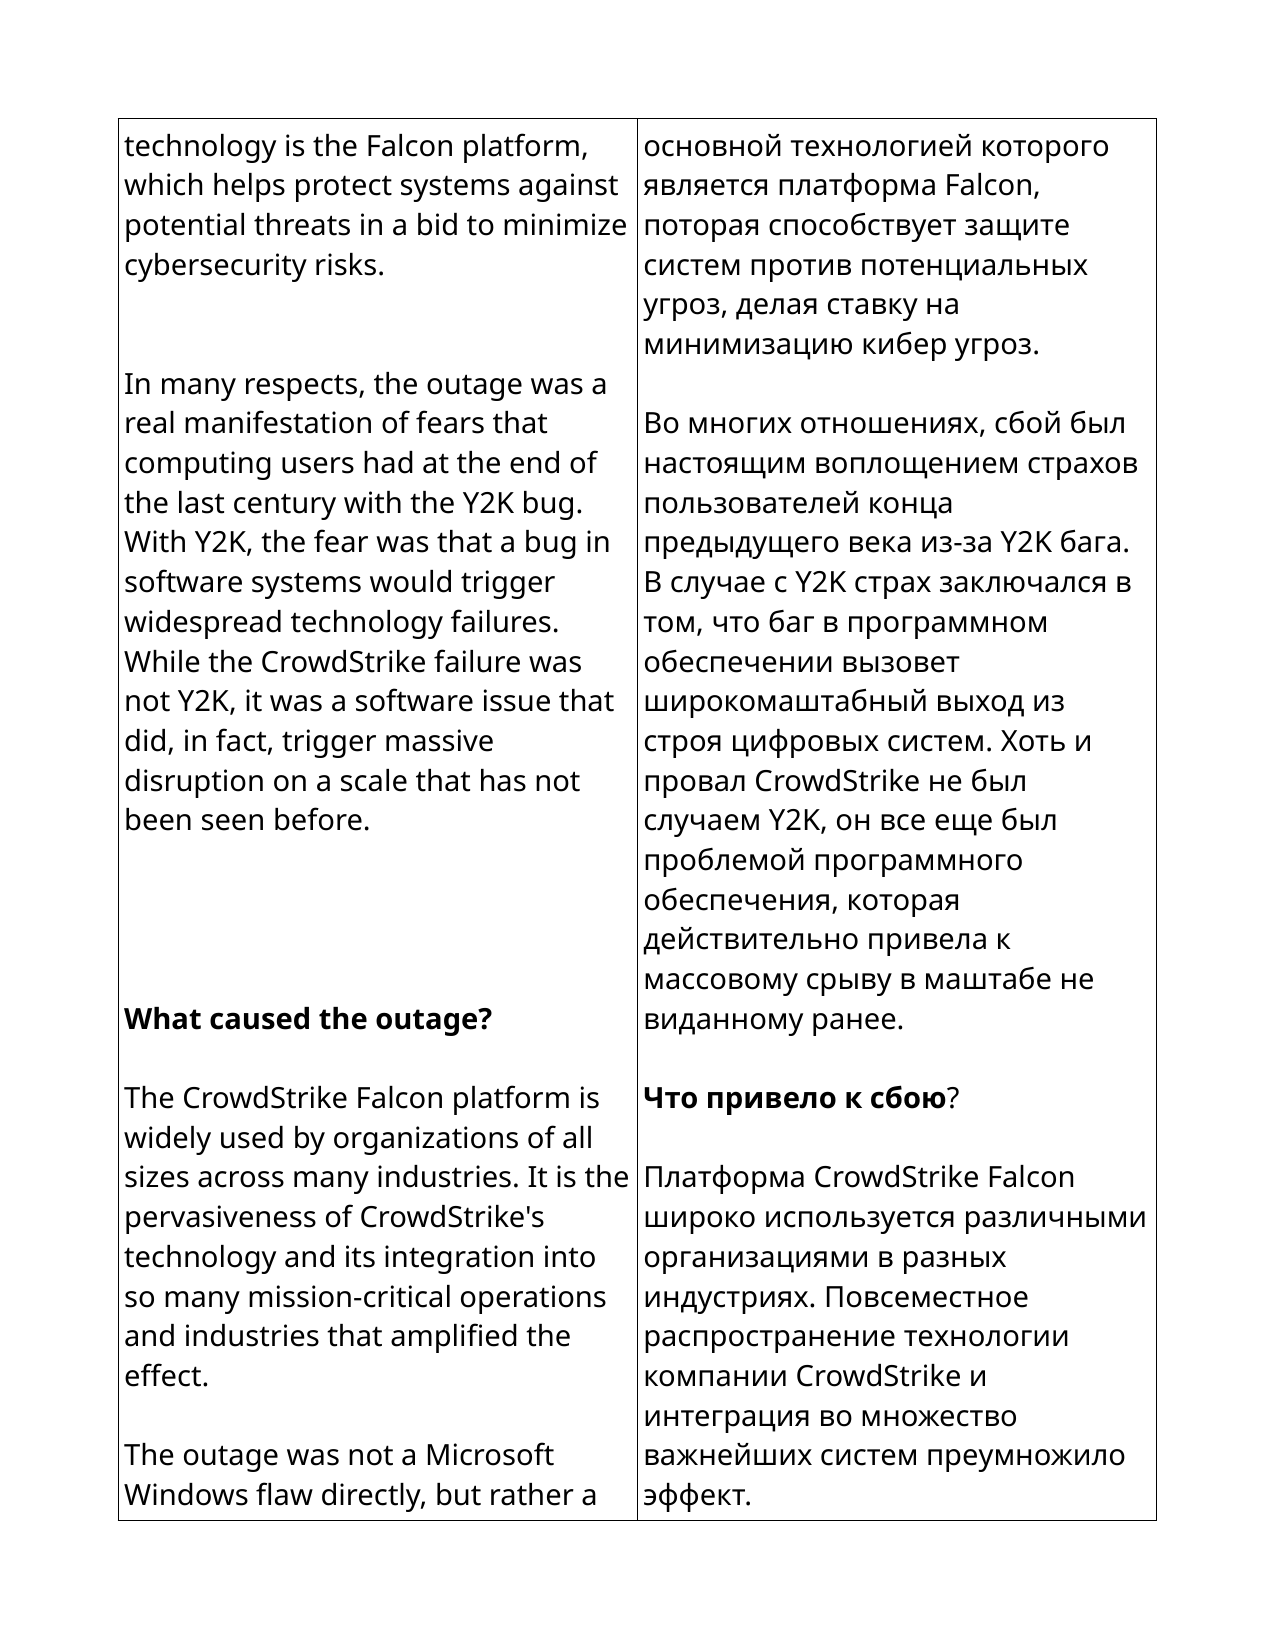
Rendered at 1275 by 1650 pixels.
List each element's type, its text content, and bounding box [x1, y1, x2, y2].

table_header основной технологией которого является платформа Falcon, поторая способствует защите систем против потенциальных угроз, делая ставку на минимизацию кибер угроз. Во многих отношениях, сбой был настоящим воплощением страхов пользователей конца предыдущего века из-за Y2K бага. В случае с Y2K страх заключался в том, что баг в программном обеспечении вызовет широкомаштабный выход из строя цифровых систем. Хоть и провал CrowdStrike не был случаем Y2K, он все еще был проблемой программного обеспечения, которая действительно привела к массовому срыву в маштабе не виданному ранее. Что привело к сбою? Платформа CrowdStrike Falcon широко используется различными организациями в разных индустриях. Повсеместное распространение технологии компании CrowdStrike и интеграция во множество важнейших систем преумножило эффект. [638, 119, 1156, 1520]
table_header technology is the Falcon platform, which helps protect systems against potential threats in a bid to minimize cybersecurity risks. In many respects, the outage was a real manifestation of fears that computing users had at the end of the last century with the Y2K bug. With Y2K, the fear was that a bug in software systems would trigger widespread technology failures. While the CrowdStrike failure was not Y2K, it was a software issue that did, in fact, trigger massive disruption on a scale that has not been seen before. What caused the outage? The CrowdStrike Falcon platform is widely used by organizations of all sizes across many industries. It is the pervasiveness of CrowdStrike's technology and its integration into so many mission-critical operations and industries that amplified the effect. The outage was not a Microsoft Windows flaw directly, but rather a [119, 119, 637, 1520]
